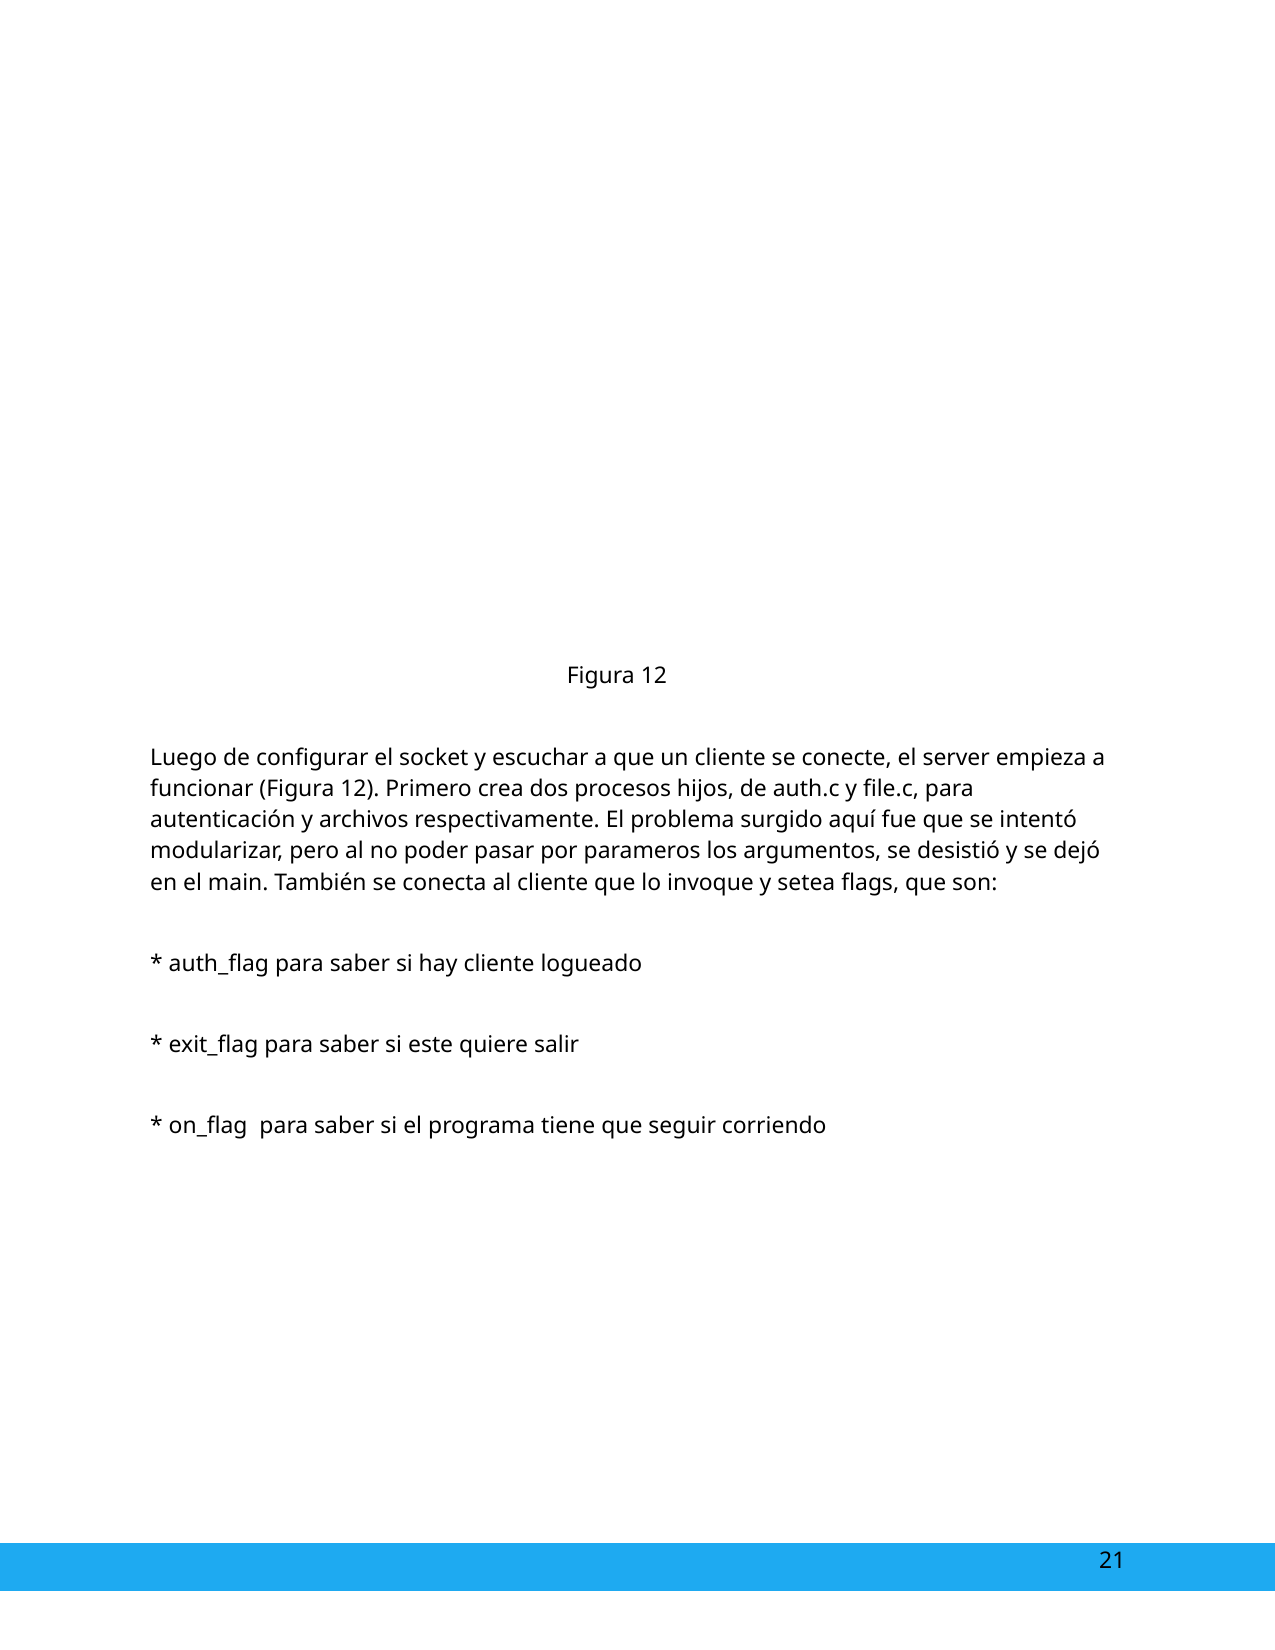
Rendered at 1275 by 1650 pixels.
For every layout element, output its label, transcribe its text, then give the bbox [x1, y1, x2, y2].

text * auth_flag para saber si hay cliente logueado [150, 947, 1125, 978]
text * on_flag para saber si el programa tiene que seguir corriendo [150, 1109, 1125, 1141]
text Figura 12 [150, 659, 1125, 691]
text * exit_flag para saber si este quiere salir [150, 1028, 1125, 1059]
text Luego de configurar el socket y escuchar a que un cliente se conecte, el server empieza a funcionar (Figura 12). Primero crea dos procesos hijos, de auth.c y file.c, para autenticación y archivos respectivamente. El problema surgido aquí fue que se intentó modularizar, pero al no poder pasar por parameros los argumentos, se desistió y se dejó en el main. También se conecta al cliente que lo invoque y setea flags, que son: [150, 741, 1125, 897]
picture [0, 1543, 1275, 1591]
